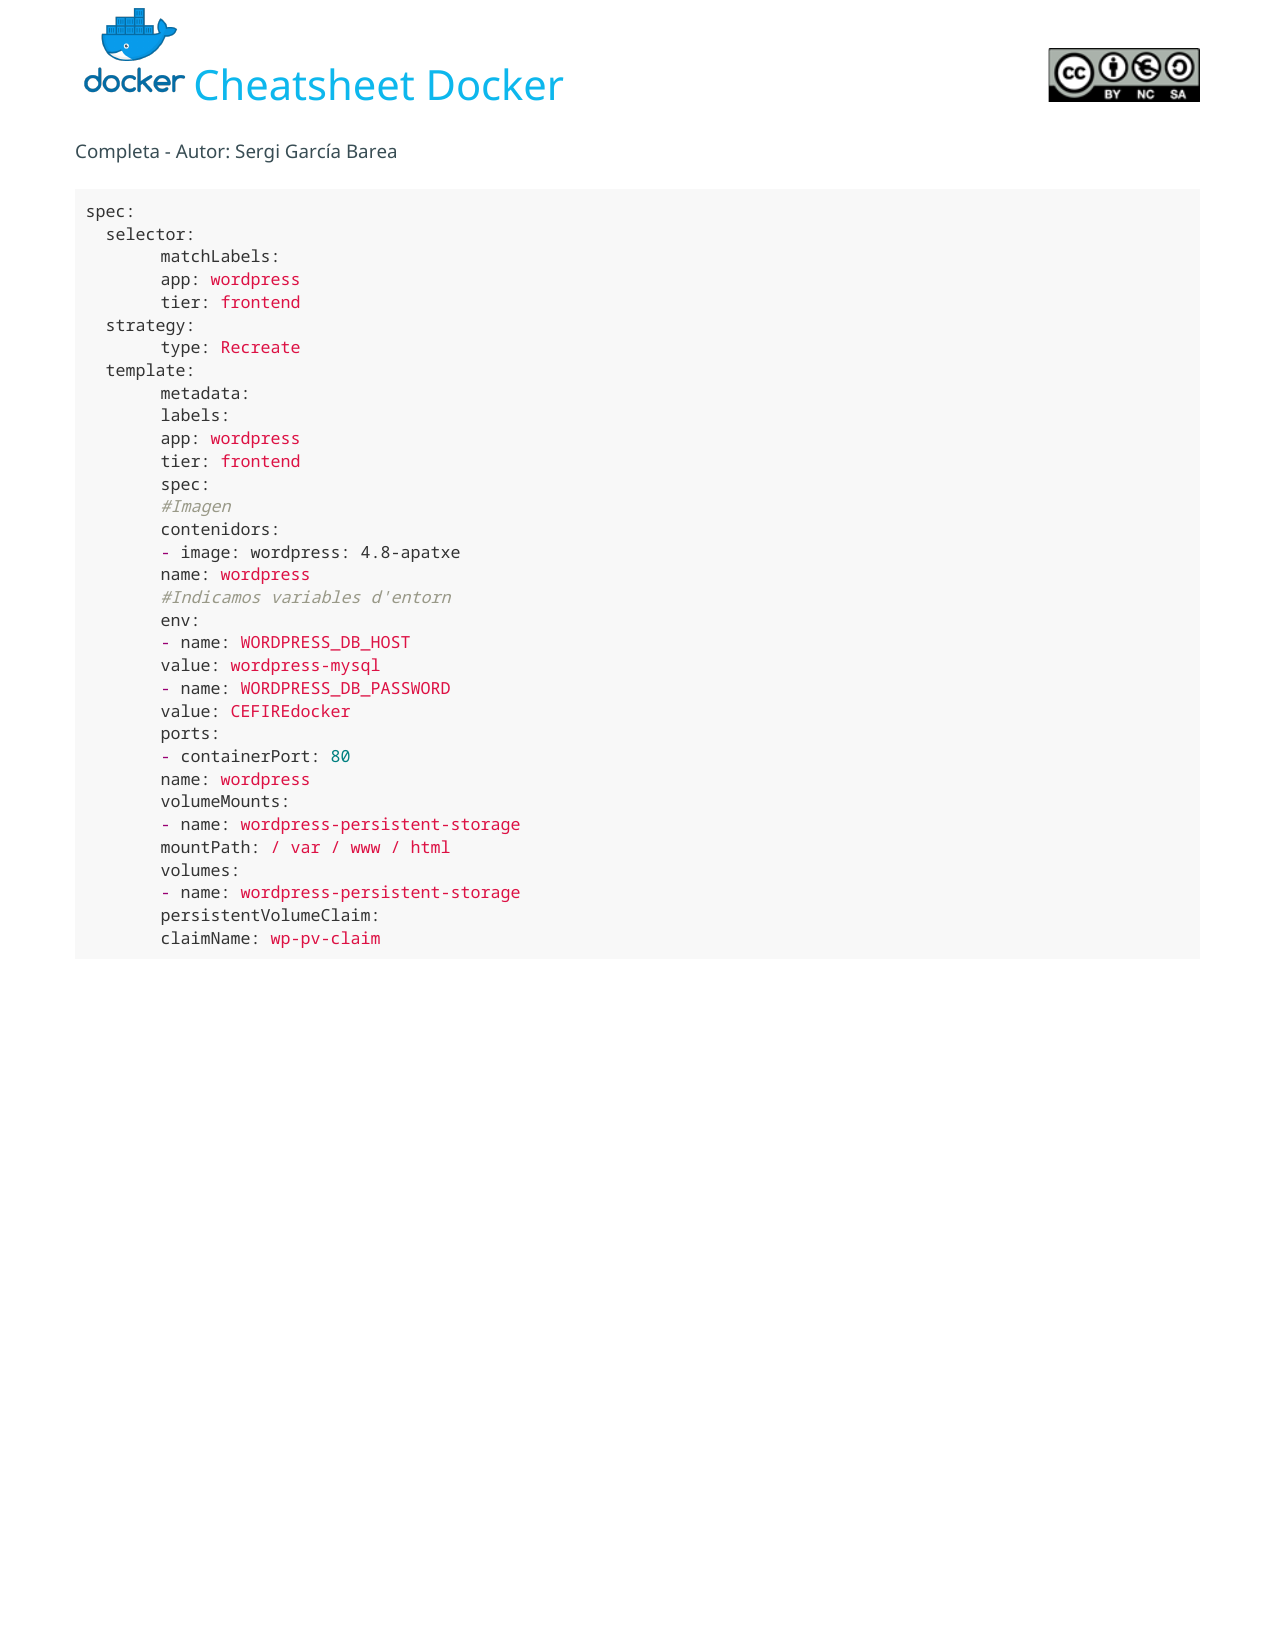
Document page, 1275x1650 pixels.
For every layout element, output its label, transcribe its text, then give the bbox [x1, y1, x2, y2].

picture [75, 0, 193, 101]
table_header spec: selector: matchLabels: app: wordpress tier: frontend strategy: type: Recreate template: metadata: labels: app: wordpress tier: frontend spec: #Imagen contenidors: - image: wordpress: 4.8-apatxe name: wordpress #Indicamos variables d'entorn env: - name: WORDPRESS_DB_HOST value: wordpress-mysql - name: WORDPRESS_DB_PASSWORD value: CEFIREdocker ports: - containerPort: 80 name: wordpress volumeMounts: - name: wordpress-persistent-storage mountPath: / var / www / html volumes: - name: wordpress-persistent-storage persistentVolumeClaim: claimName: wp-pv-claim [75, 189, 1200, 959]
picture [1048, 48, 1200, 102]
